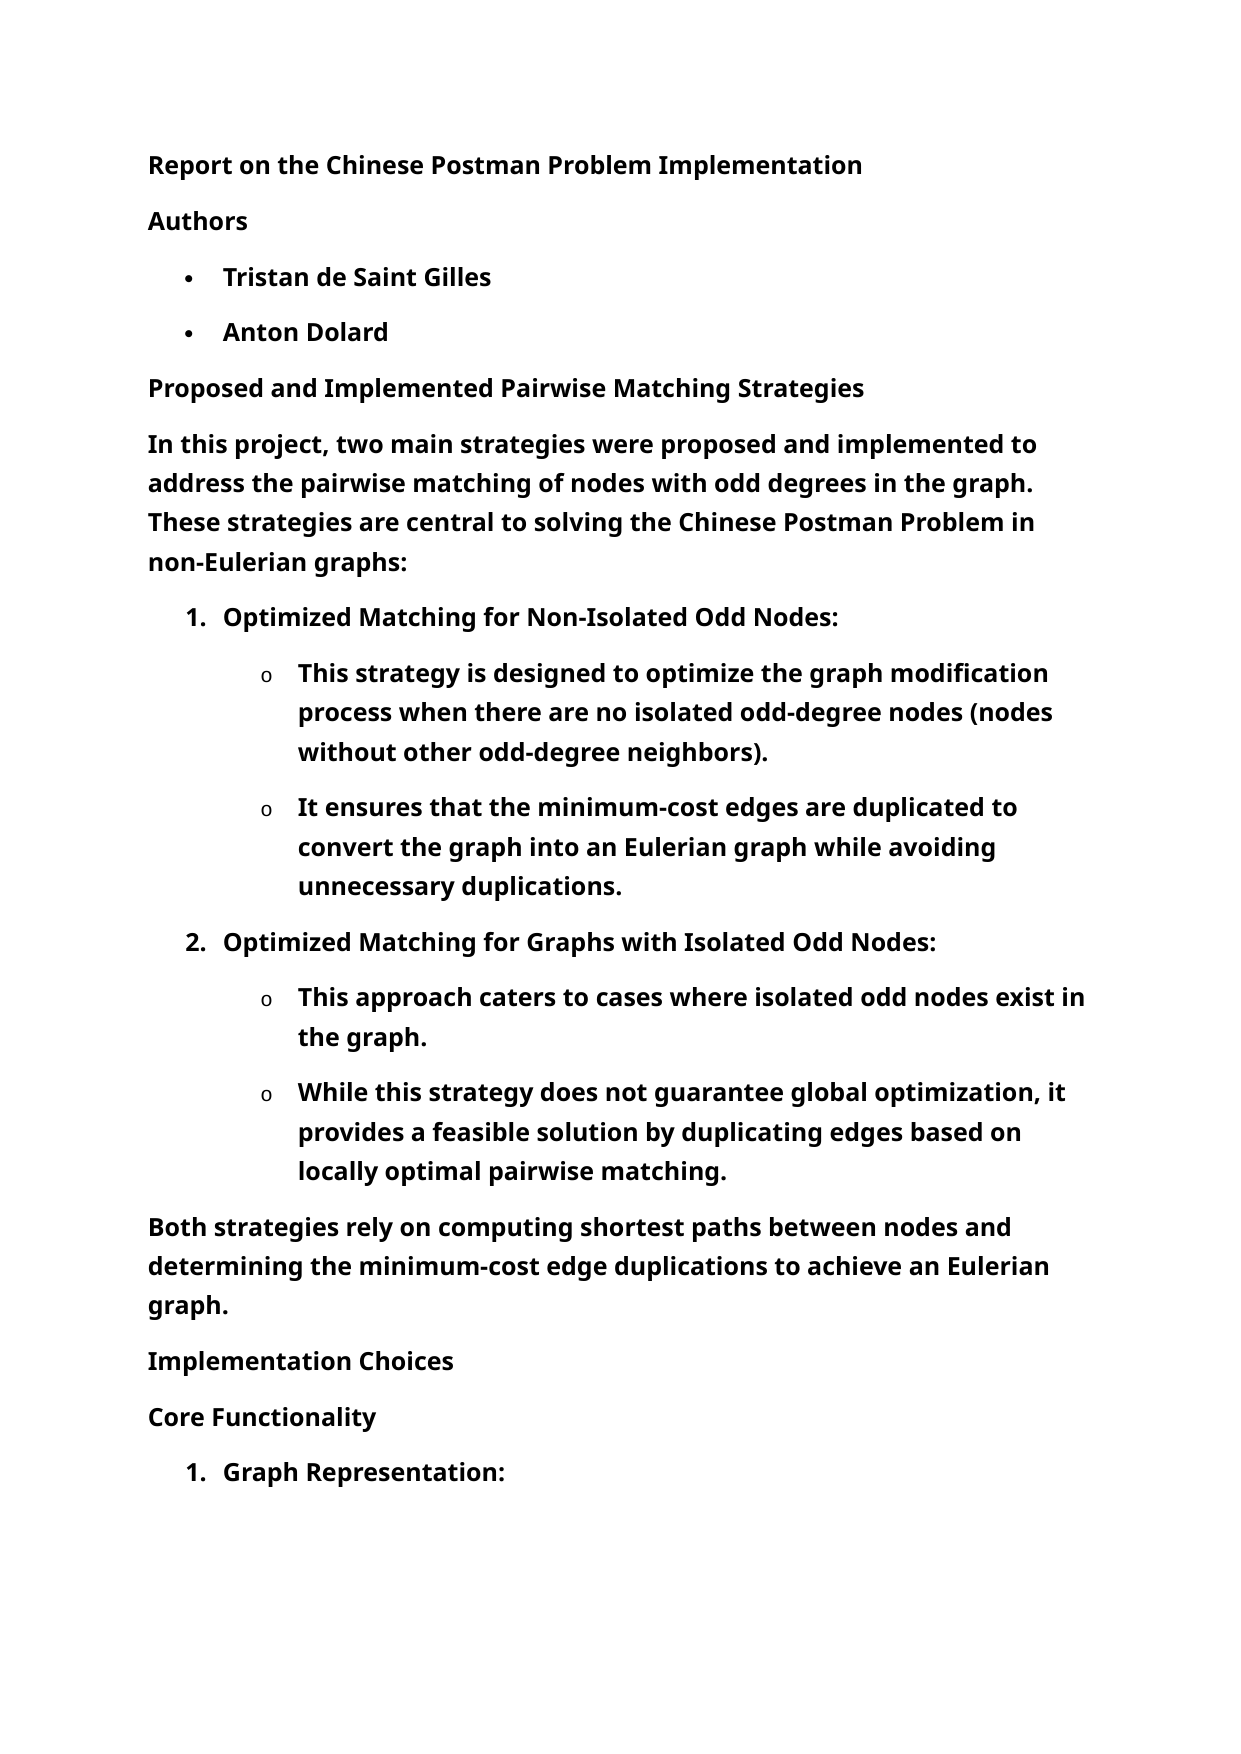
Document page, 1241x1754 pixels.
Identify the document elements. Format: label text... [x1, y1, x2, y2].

list Optimized Matching for Graphs with Isolated Odd Nodes: [185, 924, 1093, 958]
list It ensures that the minimum-cost edges are duplicated to convert the graph into an Eulerian graph while avoiding unnecessary duplications. [260, 790, 1093, 902]
list Graph Representation: [185, 1455, 1093, 1489]
text Authors [148, 203, 1093, 237]
list Optimized Matching for Non-Isolated Odd Nodes: [185, 600, 1093, 634]
text Both strategies rely on computing shortest paths between nodes and determining the minimum-cost edge duplications to achieve an Eulerian graph. [148, 1209, 1093, 1322]
text In this project, two main strategies were proposed and implemented to address the pairwise matching of nodes with odd degrees in the graph. These strategies are central to solving the Chinese Postman Problem in non-Eulerian graphs: [148, 427, 1093, 578]
list While this strategy does not guarantee global optimization, it provides a feasible solution by duplicating edges based on locally optimal pairwise matching. [260, 1075, 1093, 1187]
list This strategy is designed to optimize the graph modification process when there are no isolated odd-degree nodes (nodes without other odd-degree neighbors). [260, 656, 1093, 768]
text Implementation Choices [148, 1343, 1093, 1377]
list Anton Dolard [185, 315, 1093, 349]
list This approach caters to cases where isolated odd nodes exist in the graph. [260, 980, 1093, 1053]
text Core Functionality [148, 1399, 1093, 1433]
text Report on the Chinese Postman Problem Implementation [148, 148, 1093, 182]
text Proposed and Implemented Pairwise Matching Strategies [148, 371, 1093, 405]
list Tristan de Saint Gilles [185, 259, 1093, 293]
